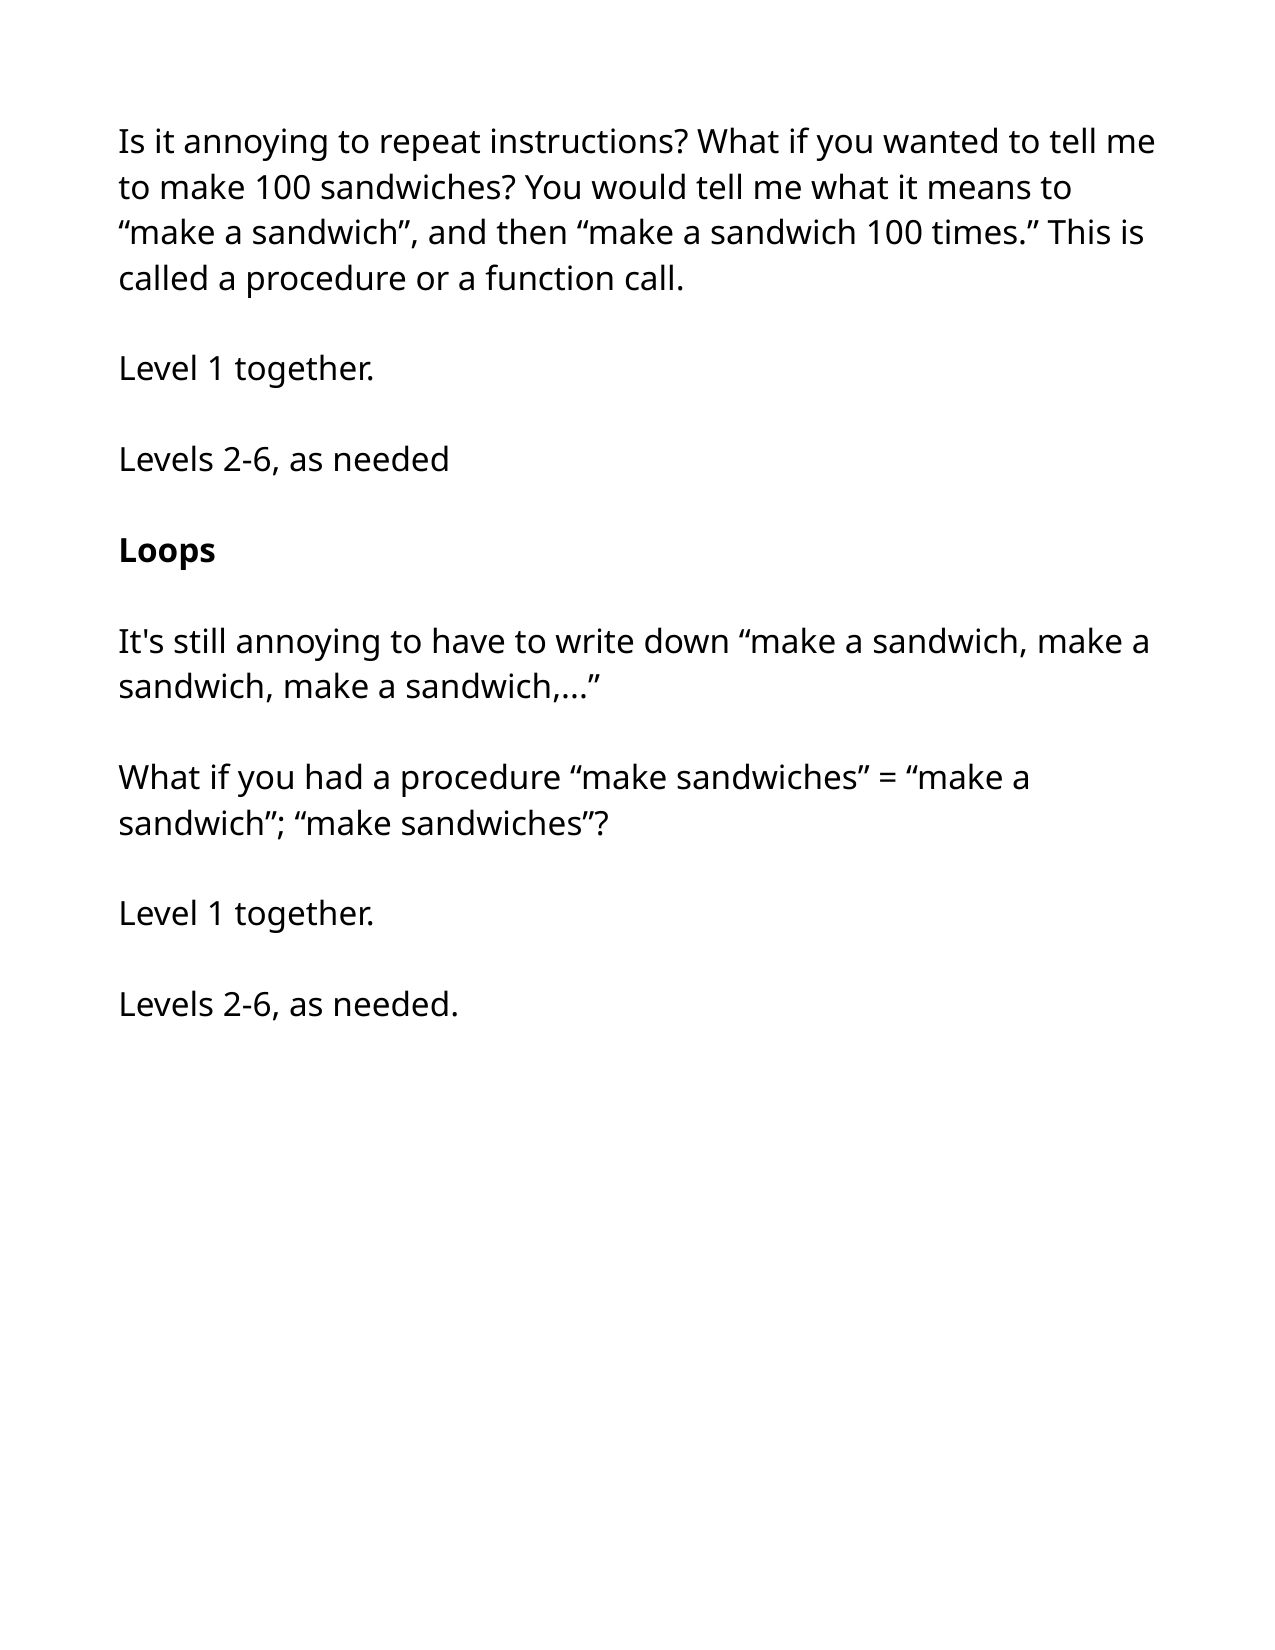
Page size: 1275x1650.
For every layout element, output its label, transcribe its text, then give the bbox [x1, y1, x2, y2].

text Is it annoying to repeat instructions? What if you wanted to tell me to make 100 sandwiches? You would tell me what it means to “make a sandwich”, and then “make a sandwich 100 times.” This is called a procedure or a function call. [118, 118, 1157, 300]
text Level 1 together. [118, 345, 1157, 391]
text Level 1 together. [118, 890, 1157, 936]
text Loops [118, 527, 1157, 572]
text Levels 2-6, as needed [118, 436, 1157, 481]
text What if you had a procedure “make sandwiches” = “make a sandwich”; “make sandwiches”? [118, 754, 1157, 845]
text It's still annoying to have to write down “make a sandwich, make a sandwich, make a sandwich,...” [118, 618, 1157, 708]
text Levels 2-6, as needed. [118, 981, 1157, 1026]
